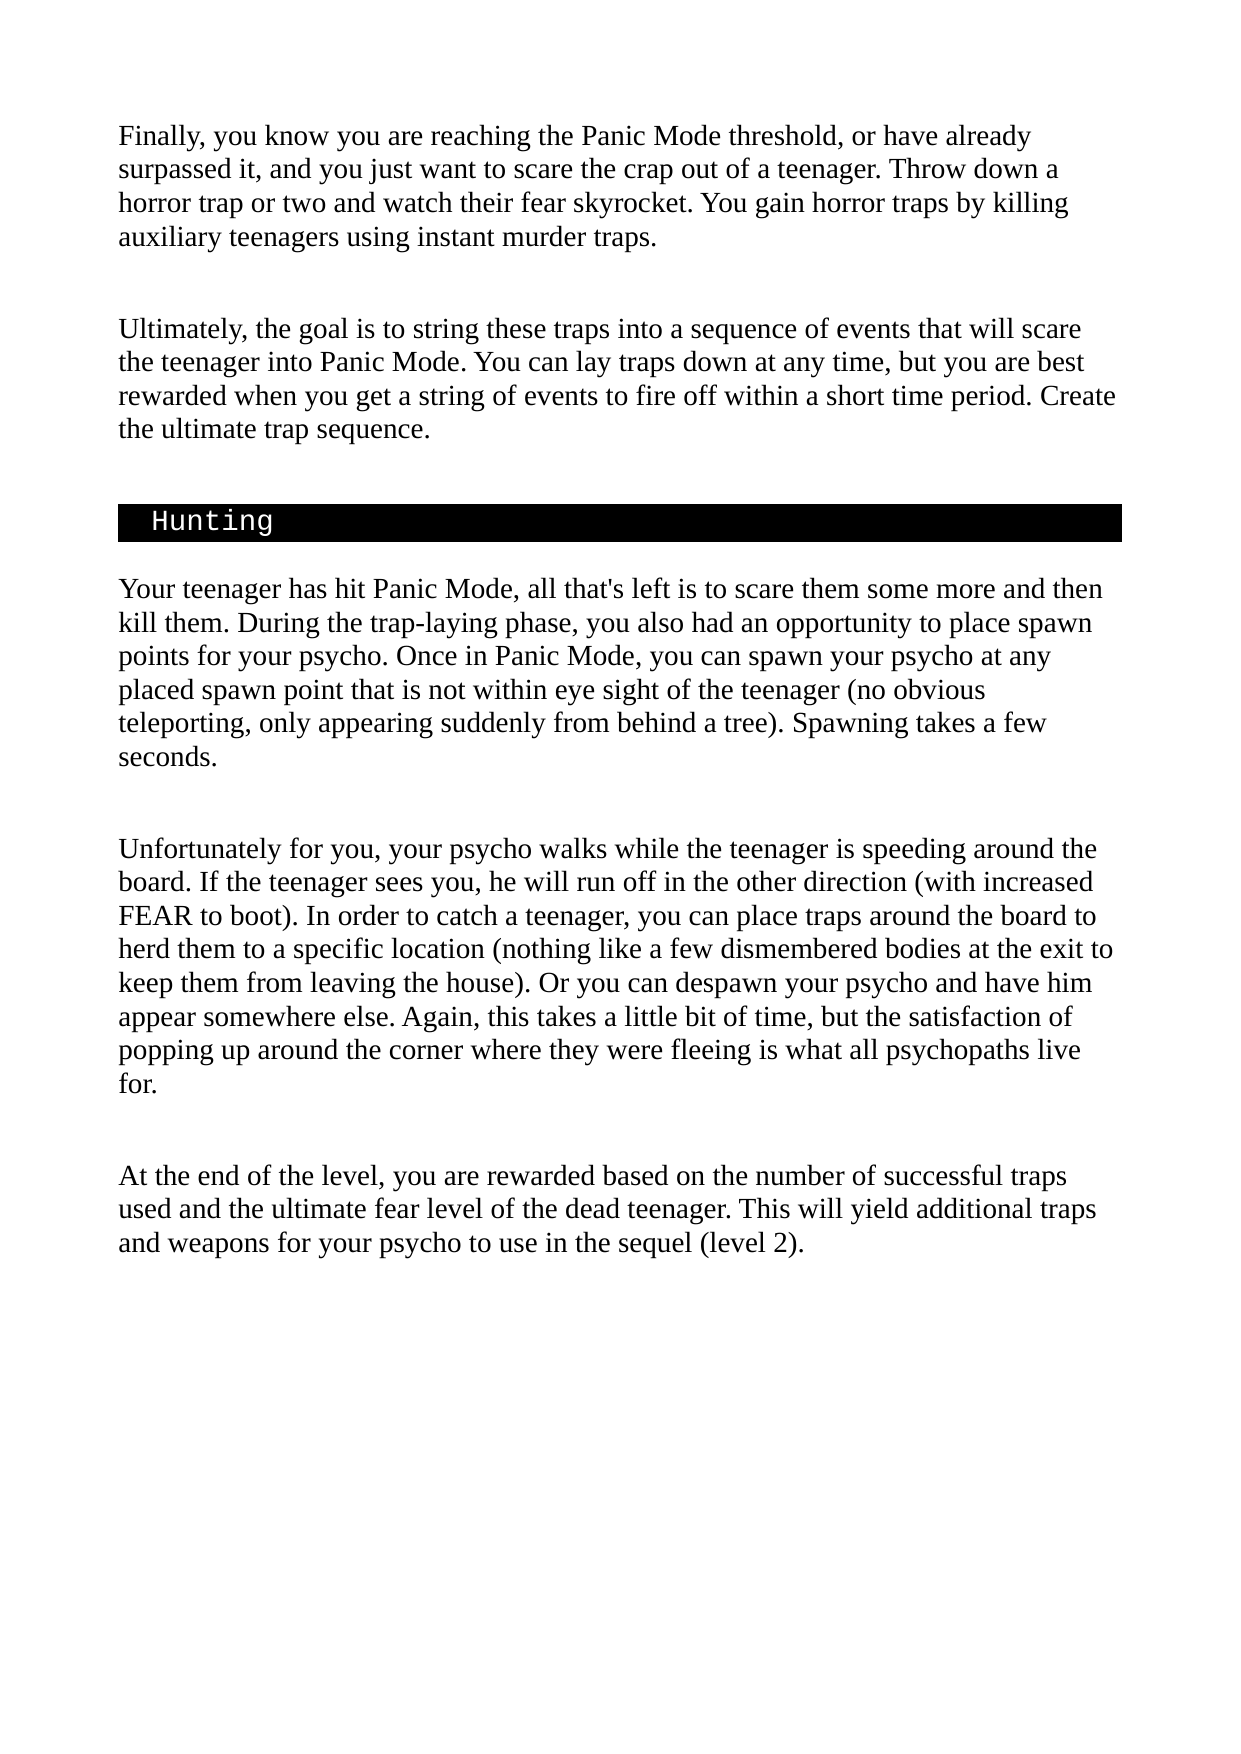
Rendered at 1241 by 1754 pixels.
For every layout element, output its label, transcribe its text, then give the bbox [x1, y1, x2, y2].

table_header Hunting [118, 504, 1122, 542]
text Unfortunately for you, your psycho walks while the teenager is speeding around the board. If the teenager sees you, he will run off in the other direction (with increased FEAR to boot). In order to catch a teenager, you can place traps around the board to herd them to a specific location (nothing like a few dismembered bodies at the exit to keep them from leaving the house). Or you can despawn your psycho and have him appear somewhere else. Again, this takes a little bit of time, but the satisfaction of popping up around the corner where they were fleeing is what all psychopaths live for. [118, 831, 1122, 1099]
text Your teenager has hit Panic Mode, all that's left is to scare them some more and then kill them. During the trap-laying phase, you also had an opportunity to place spawn points for your psycho. Once in Panic Mode, you can spawn your psycho at any placed spawn point that is not within eye sight of the teenager (no obvious teleporting, only appearing suddenly from behind a tree). Spawning takes a few seconds. [118, 542, 1122, 772]
text Ultimately, the goal is to string these traps into a sequence of events that will scare the teenager into Panic Mode. You can lay traps down at any time, but you are best rewarded when you get a string of events to fire off within a short time period. Create the ultimate trap sequence. [118, 311, 1122, 445]
text Finally, you know you are reaching the Panic Mode threshold, or have already surpassed it, and you just want to scare the crap out of a teenager. Throw down a horror trap or two and watch their fear skyrocket. You gain horror traps by killing auxiliary teenagers using instant murder traps. [118, 118, 1122, 252]
text At the end of the level, you are rewarded based on the number of successful traps used and the ultimate fear level of the dead teenager. This will yield additional traps and weapons for your psycho to use in the sequel (level 2). [118, 1158, 1122, 1258]
